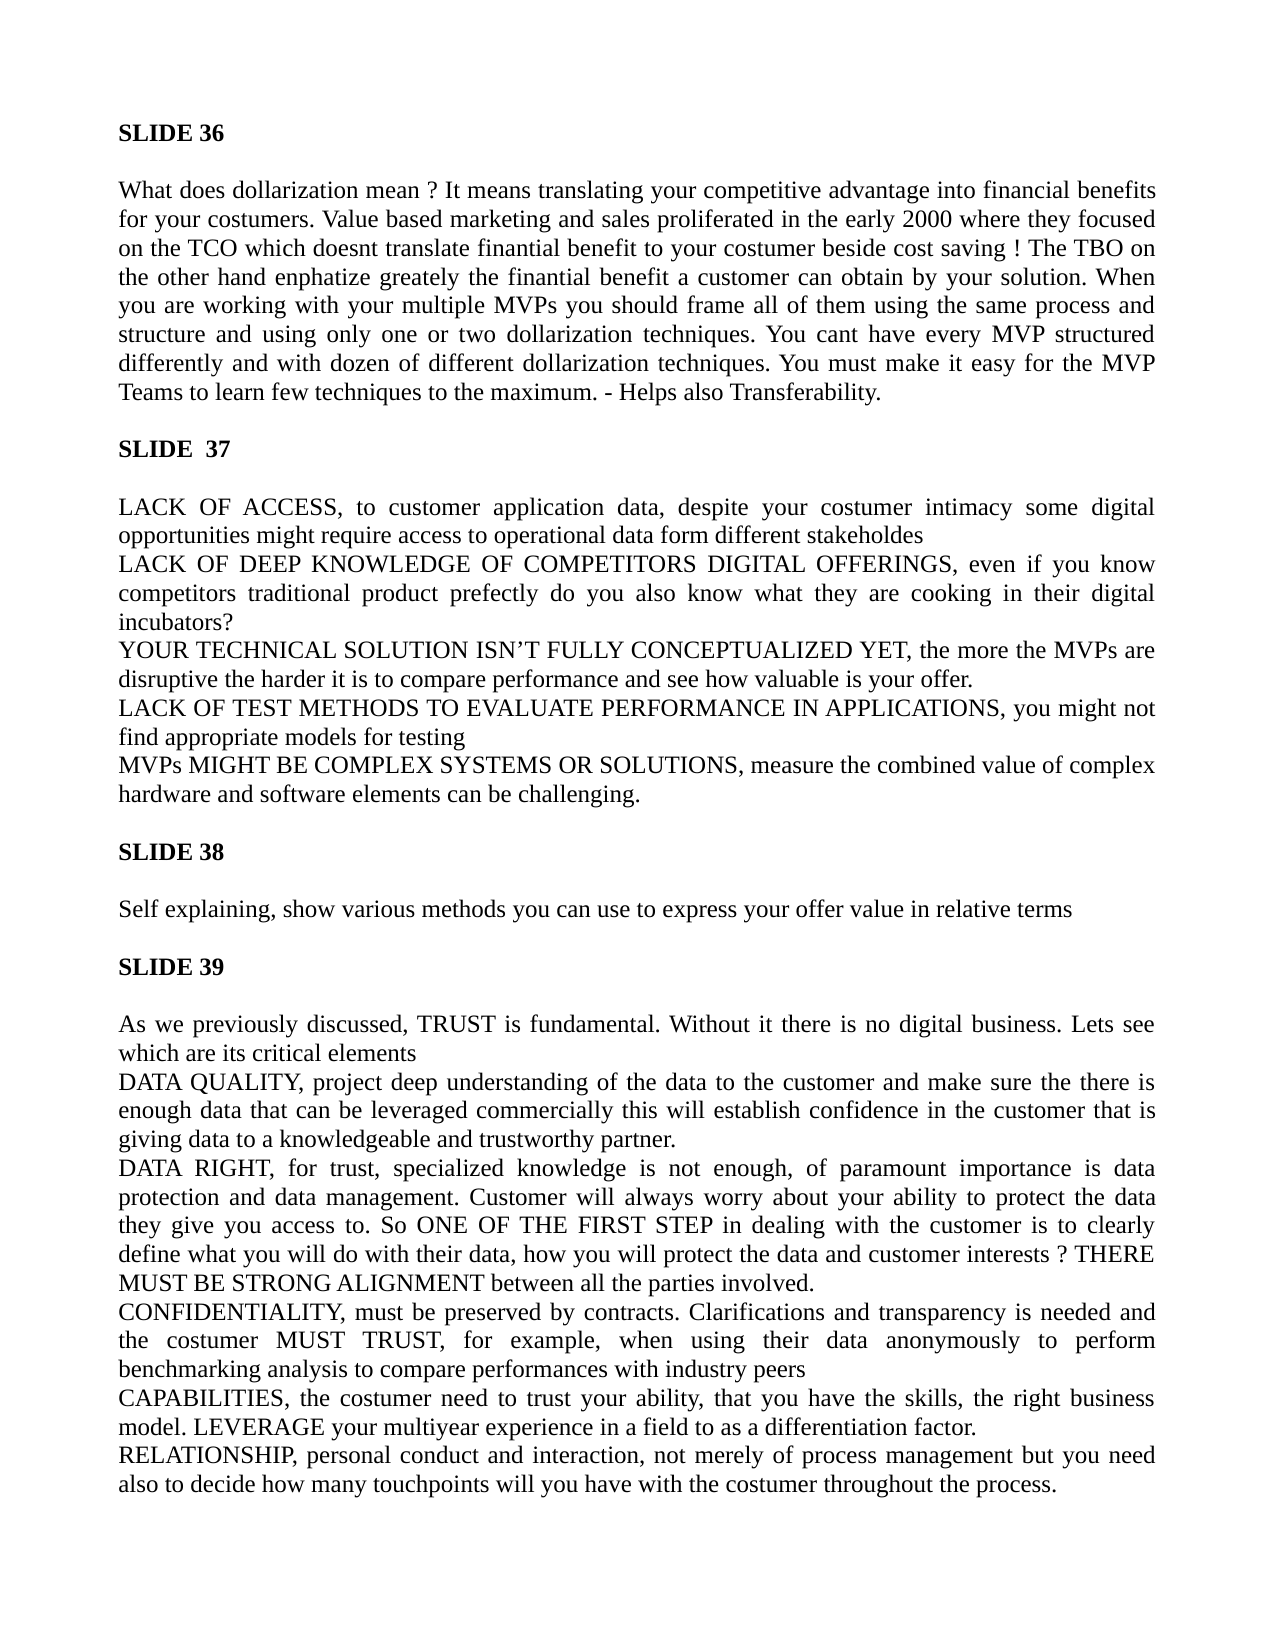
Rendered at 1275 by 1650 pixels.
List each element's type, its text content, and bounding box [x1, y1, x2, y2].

text MVPs MIGHT BE COMPLEX SYSTEMS OR SOLUTIONS, measure the combined value of complex hardware and software elements can be challenging. [118, 751, 1157, 808]
text SLIDE 38 [118, 837, 1157, 866]
text DATA QUALITY, project deep understanding of the data to the customer and make sure the there is enough data that can be leveraged commercially this will establish confidence in the customer that is giving data to a knowledgeable and trustworthy partner. [118, 1067, 1157, 1153]
text Self explaining, show various methods you can use to express your offer value in relative terms [118, 894, 1157, 923]
text SLIDE 39 [118, 952, 1157, 981]
text DATA RIGHT, for trust, specialized knowledge is not enough, of paramount importance is data protection and data management. Customer will always worry about your ability to protect the data they give you access to. So ONE OF THE FIRST STEP in dealing with the customer is to clearly define what you will do with their data, how you will protect the data and customer interests ? THERE MUST BE STRONG ALIGNMENT between all the parties involved. [118, 1153, 1157, 1297]
text LACK OF DEEP KNOWLEDGE OF COMPETITORS DIGITAL OFFERINGS, even if you know competitors traditional product prefectly do you also know what they are cooking in their digital incubators? [118, 549, 1157, 636]
text CAPABILITIES, the costumer need to trust your ability, that you have the skills, the right business model. LEVERAGE your multiyear experience in a field to as a differentiation factor. [118, 1383, 1157, 1441]
text CONFIDENTIALITY, must be preserved by contracts. Clarifications and transparency is needed and the costumer MUST TRUST, for example, when using their data anonymously to perform benchmarking analysis to compare performances with industry peers [118, 1297, 1157, 1383]
text YOUR TECHNICAL SOLUTION ISN’T FULLY CONCEPTUALIZED YET, the more the MVPs are disruptive the harder it is to compare performance and see how valuable is your offer. [118, 636, 1157, 693]
text SLIDE 37 [118, 434, 1157, 463]
text LACK OF TEST METHODS TO EVALUATE PERFORMANCE IN APPLICATIONS, you might not find appropriate models for testing [118, 693, 1157, 751]
text RELATIONSHIP, personal conduct and interaction, not merely of process management but you need also to decide how many touchpoints will you have with the costumer throughout the process. [118, 1441, 1157, 1498]
text What does dollarization mean ? It means translating your competitive advantage into financial benefits for your costumers. Value based marketing and sales proliferated in the early 2000 where they focused on the TCO which doesnt translate finantial benefit to your costumer beside cost saving ! The TBO on the other hand enphatize greately the finantial benefit a customer can obtain by your solution. When you are working with your multiple MVPs you should frame all of them using the same process and structure and using only one or two dollarization techniques. You cant have every MVP structured differently and with dozen of different dollarization techniques. You must make it easy for the MVP Teams to learn few techniques to the maximum. - Helps also Transferability. [118, 176, 1157, 406]
text LACK OF ACCESS, to customer application data, despite your costumer intimacy some digital opportunities might require access to operational data form different stakeholdes [118, 492, 1157, 549]
text SLIDE 36 [118, 118, 1157, 147]
text As we previously discussed, TRUST is fundamental. Without it there is no digital business. Lets see which are its critical elements [118, 1009, 1157, 1067]
